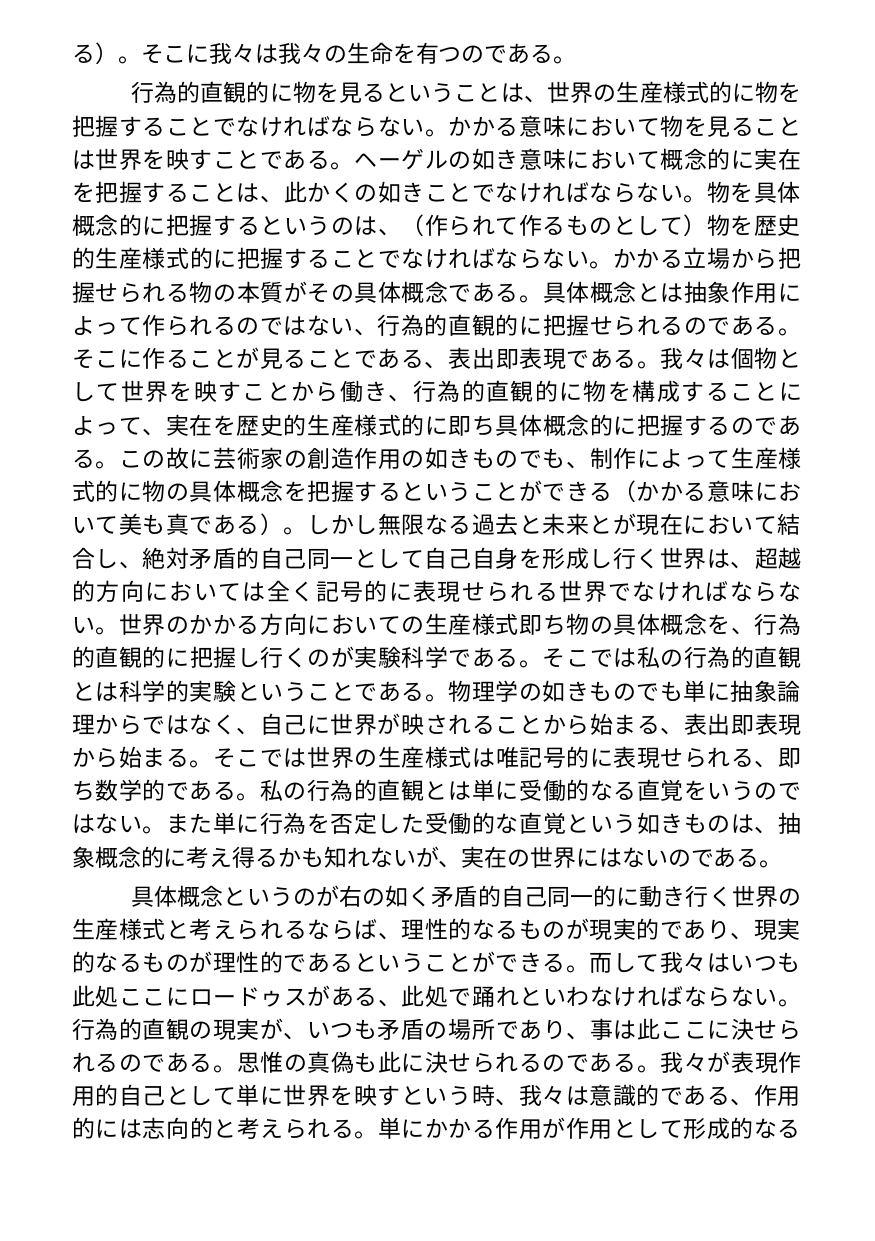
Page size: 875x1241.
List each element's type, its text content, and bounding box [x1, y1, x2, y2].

text 具体概念というのが右の如く矛盾的自己同一的に動き行く世界の生産様式と考えられるならば、理性的なるものが現実的であり、現実的なるものが理性的であるということができる。而して我々はいつも此処ここにロードゥスがある、此処で踊れといわなければならない。行為的直観の現実が、いつも矛盾の場所であり、事は此ここに決せられるのである。思惟の真偽も此に決せられるのである。我々が表現作用的自己として単に世界を映すという時、我々は意識的である、作用的には志向的と考えられる。単にかかる作用が作用として形成的なる [72, 879, 802, 1144]
text 行為的直観的に物を見るということは、世界の生産様式的に物を把握することでなければならない。かかる意味において物を見ることは世界を映すことである。ヘーゲルの如き意味において概念的に実在を把握することは、此かくの如きことでなければならない。物を具体概念的に把握するというのは、（作られて作るものとして）物を歴史的生産様式的に把握することでなければならない。かかる立場から把握せられる物の本質がその具体概念である。具体概念とは抽象作用によって作られるのではない、行為的直観的に把握せられるのである。そこに作ることが見ることである、表出即表現である。我々は個物として世界を映すことから働き、行為的直観的に物を構成することによって、実在を歴史的生産様式的に即ち具体概念的に把握するのである。この故に芸術家の創造作用の如きものでも、制作によって生産様式的に物の具体概念を把握するということができる（かかる意味において美も真である）。しかし無限なる過去と未来とが現在において結合し、絶対矛盾的自己同一として自己自身を形成し行く世界は、超越的方向においては全く記号的に表現せられる世界でなければならない。世界のかかる方向においての生産様式即ち物の具体概念を、行為的直観的に把握し行くのが実験科学である。そこでは私の行為的直観とは科学的実験ということである。物理学の如きものでも単に抽象論理からではなく、自己に世界が映されることから始まる、表出即表現から始まる。そこでは世界の生産様式は唯記号的に表現せられる、即ち数学的である。私の行為的直観とは単に受働的なる直覚をいうのではない。また単に行為を否定した受働的な直覚という如きものは、抽象概念的に考え得るかも知れないが、実在の世界にはないのである。 [72, 75, 802, 873]
text る）。そこに我々は我々の生命を有つのである。 [72, 36, 802, 69]
